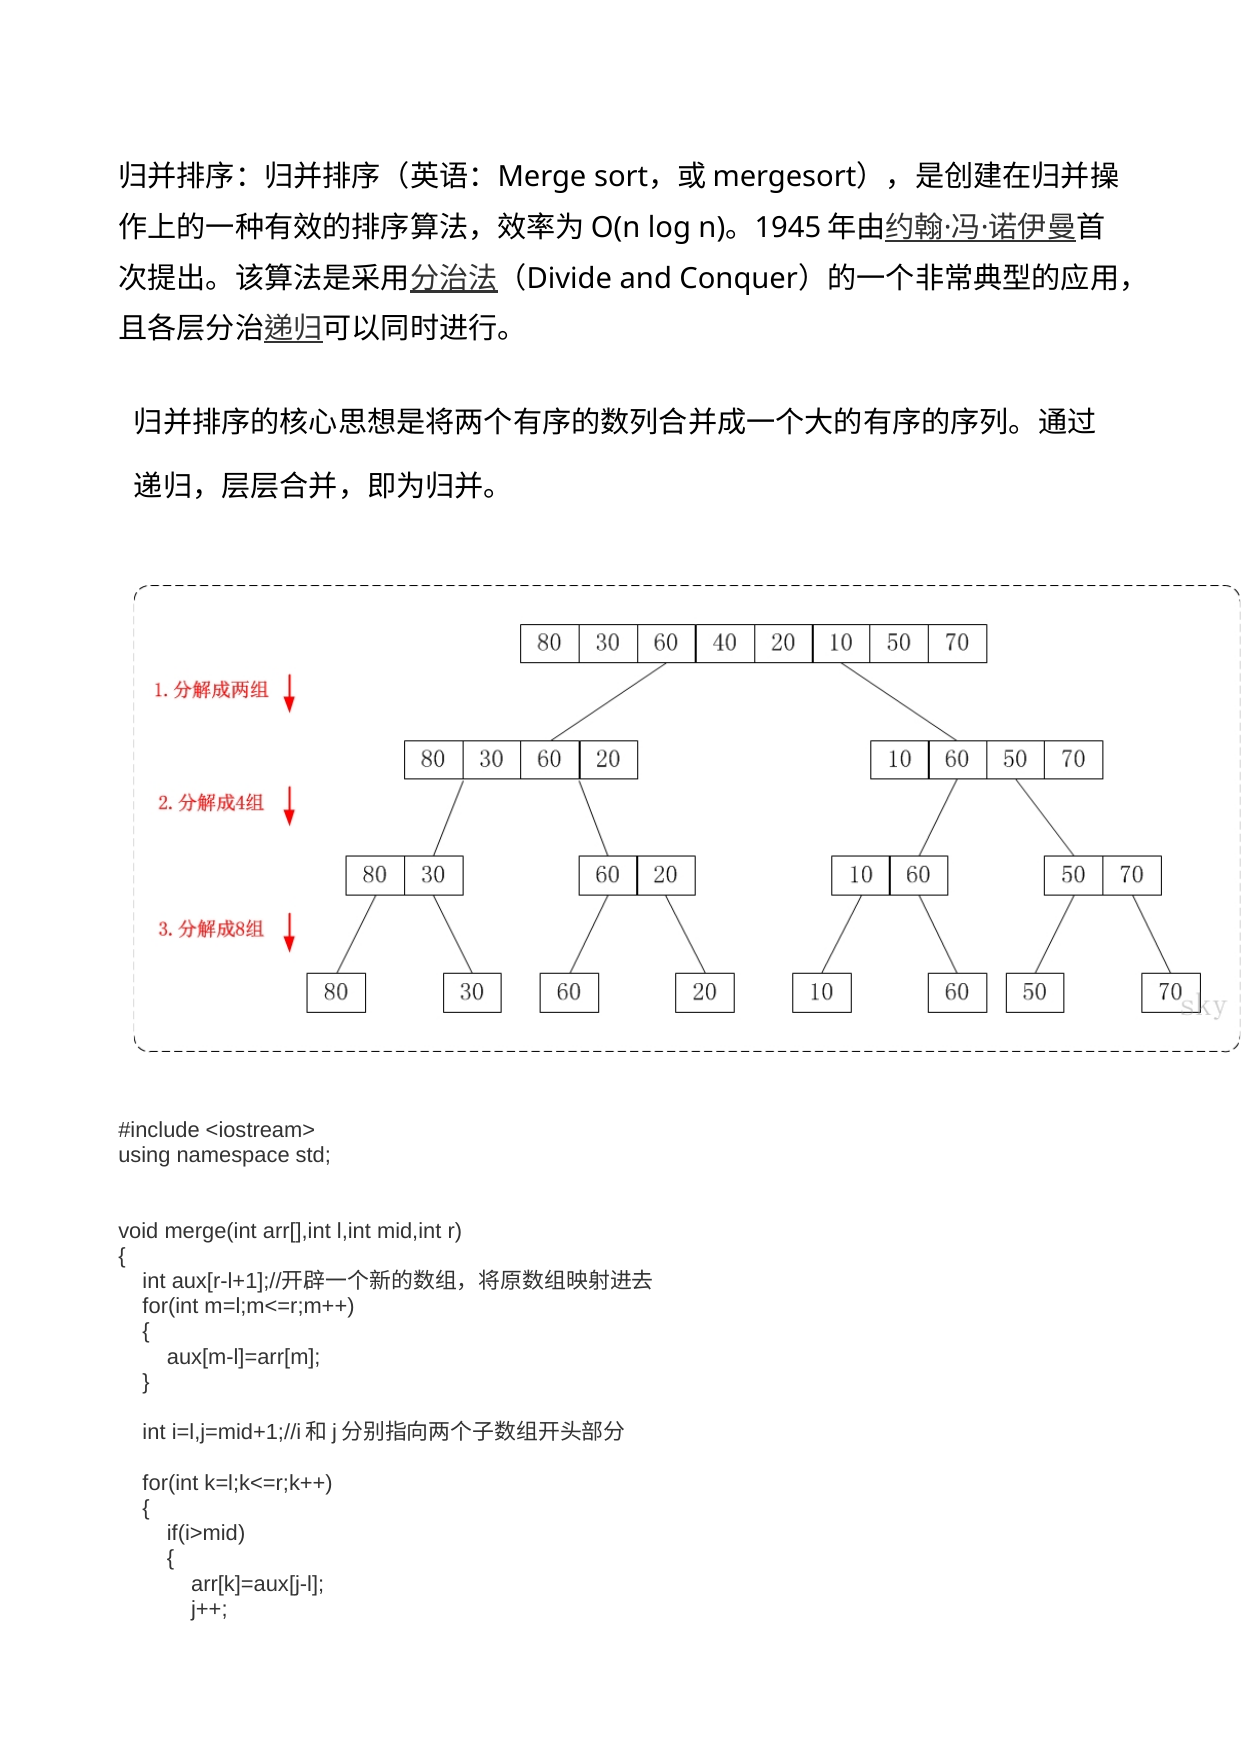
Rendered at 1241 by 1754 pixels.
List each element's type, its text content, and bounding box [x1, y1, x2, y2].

text for(int m=l;m<=r;m++) [118, 1293, 1122, 1318]
text arr[k]=aux[j-l]; [118, 1571, 1122, 1596]
text int i=l,j=mid+1;//i和j分别指向两个子数组开头部分 [118, 1419, 1122, 1444]
text void merge(int arr[],int l,int mid,int r) [118, 1218, 1122, 1243]
text aux[m-l]=arr[m]; [118, 1344, 1122, 1369]
text j++; [118, 1596, 1122, 1621]
text { [118, 1243, 1122, 1268]
text { [118, 1545, 1122, 1571]
text for(int k=l;k<=r;k++) [118, 1470, 1122, 1495]
text { [118, 1495, 1122, 1520]
text using namespace std; [118, 1142, 1122, 1167]
text { [118, 1318, 1122, 1344]
picture [133, 584, 1241, 1053]
text if(i>mid) [118, 1520, 1122, 1545]
text 归并排序的核心思想是将两个有序的数列合并成一个大的有序的序列。通过递归，层层合并，即为归并。 [134, 399, 1106, 505]
text #include <iostream> [118, 1117, 1122, 1142]
text int aux[r-l+1];//开辟一个新的数组，将原数组映射进去 [118, 1268, 1122, 1293]
text } [118, 1369, 1122, 1394]
text 归并排序：归并排序（英语：Merge sort，或mergesort），是创建在归并操作上的一种有效的排序算法，效率为O(n log n)。1945年由约翰·冯·诺伊曼首次提出。该算法是采用分治法（Divide and Conquer）的一个非常典型的应用，且各层分治递归可以同时进行。 [118, 153, 1122, 347]
